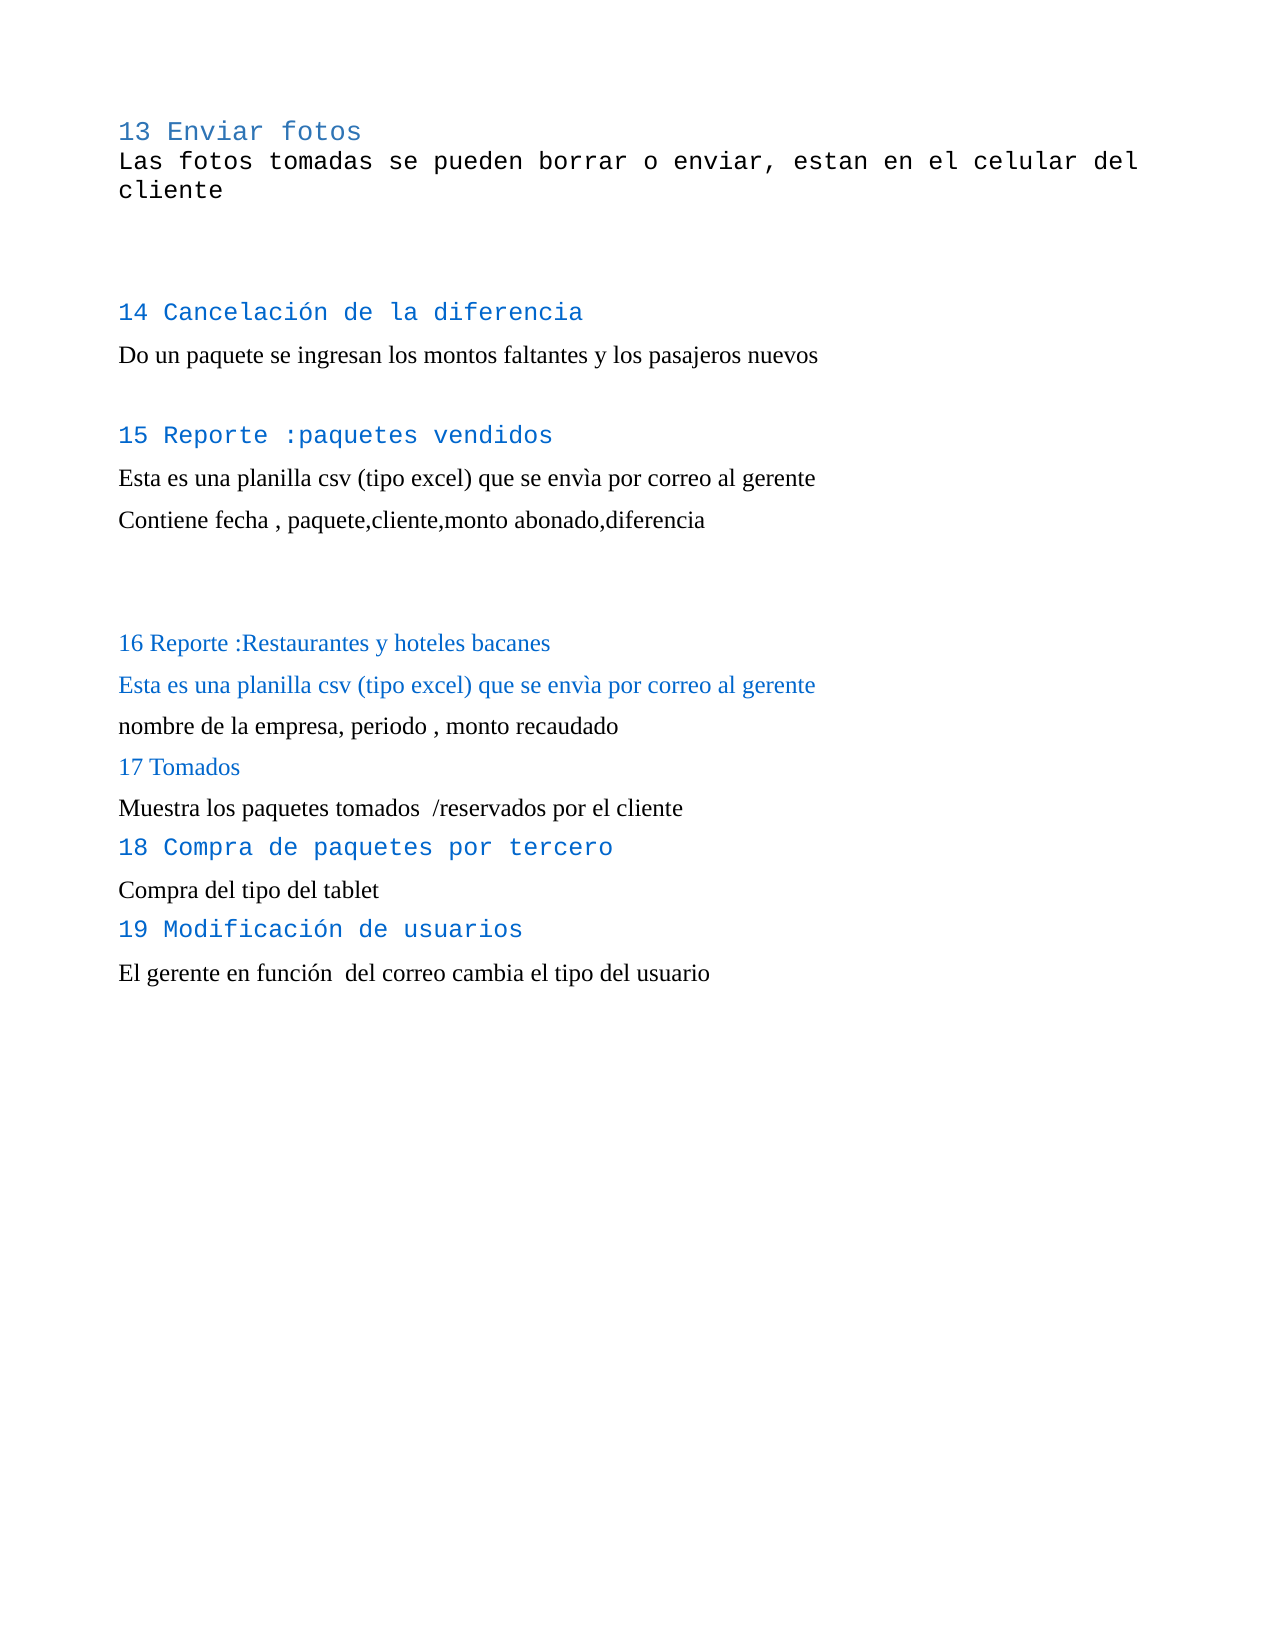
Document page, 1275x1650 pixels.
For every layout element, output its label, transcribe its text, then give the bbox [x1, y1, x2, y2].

text Do un paquete se ingresan los montos faltantes y los pasajeros nuevos [118, 341, 1157, 369]
subtitle 13 Enviar fotos [118, 118, 1157, 149]
text Compra del tipo del tablet [118, 876, 1157, 904]
text 17 Tomados [118, 752, 1157, 781]
text 19 Modificación de usuarios [118, 917, 1157, 945]
text Las fotos tomadas se pueden borrar o enviar, estan en el celular del cliente [118, 149, 1157, 206]
text Esta es una planilla csv (tipo excel) que se envìa por correo al gerente [118, 463, 1157, 492]
text 15 Reporte :paquetes vendidos [118, 423, 1157, 451]
text Contiene fecha , paquete,cliente,monto abonado,diferencia [118, 505, 1157, 533]
text 16 Reporte :Restaurantes y hoteles bacanes [118, 628, 1157, 657]
text El gerente en función del correo cambia el tipo del usuario [118, 958, 1157, 986]
text nombre de la empresa, periodo , monto recaudado [118, 711, 1157, 740]
text 14 Cancelación de la diferencia [118, 300, 1157, 328]
text Esta es una planilla csv (tipo excel) que se envìa por correo al gerente [118, 670, 1157, 698]
text Muestra los paquetes tomados /reservados por el cliente [118, 793, 1157, 822]
text 18 Compra de paquetes por tercero [118, 835, 1157, 863]
